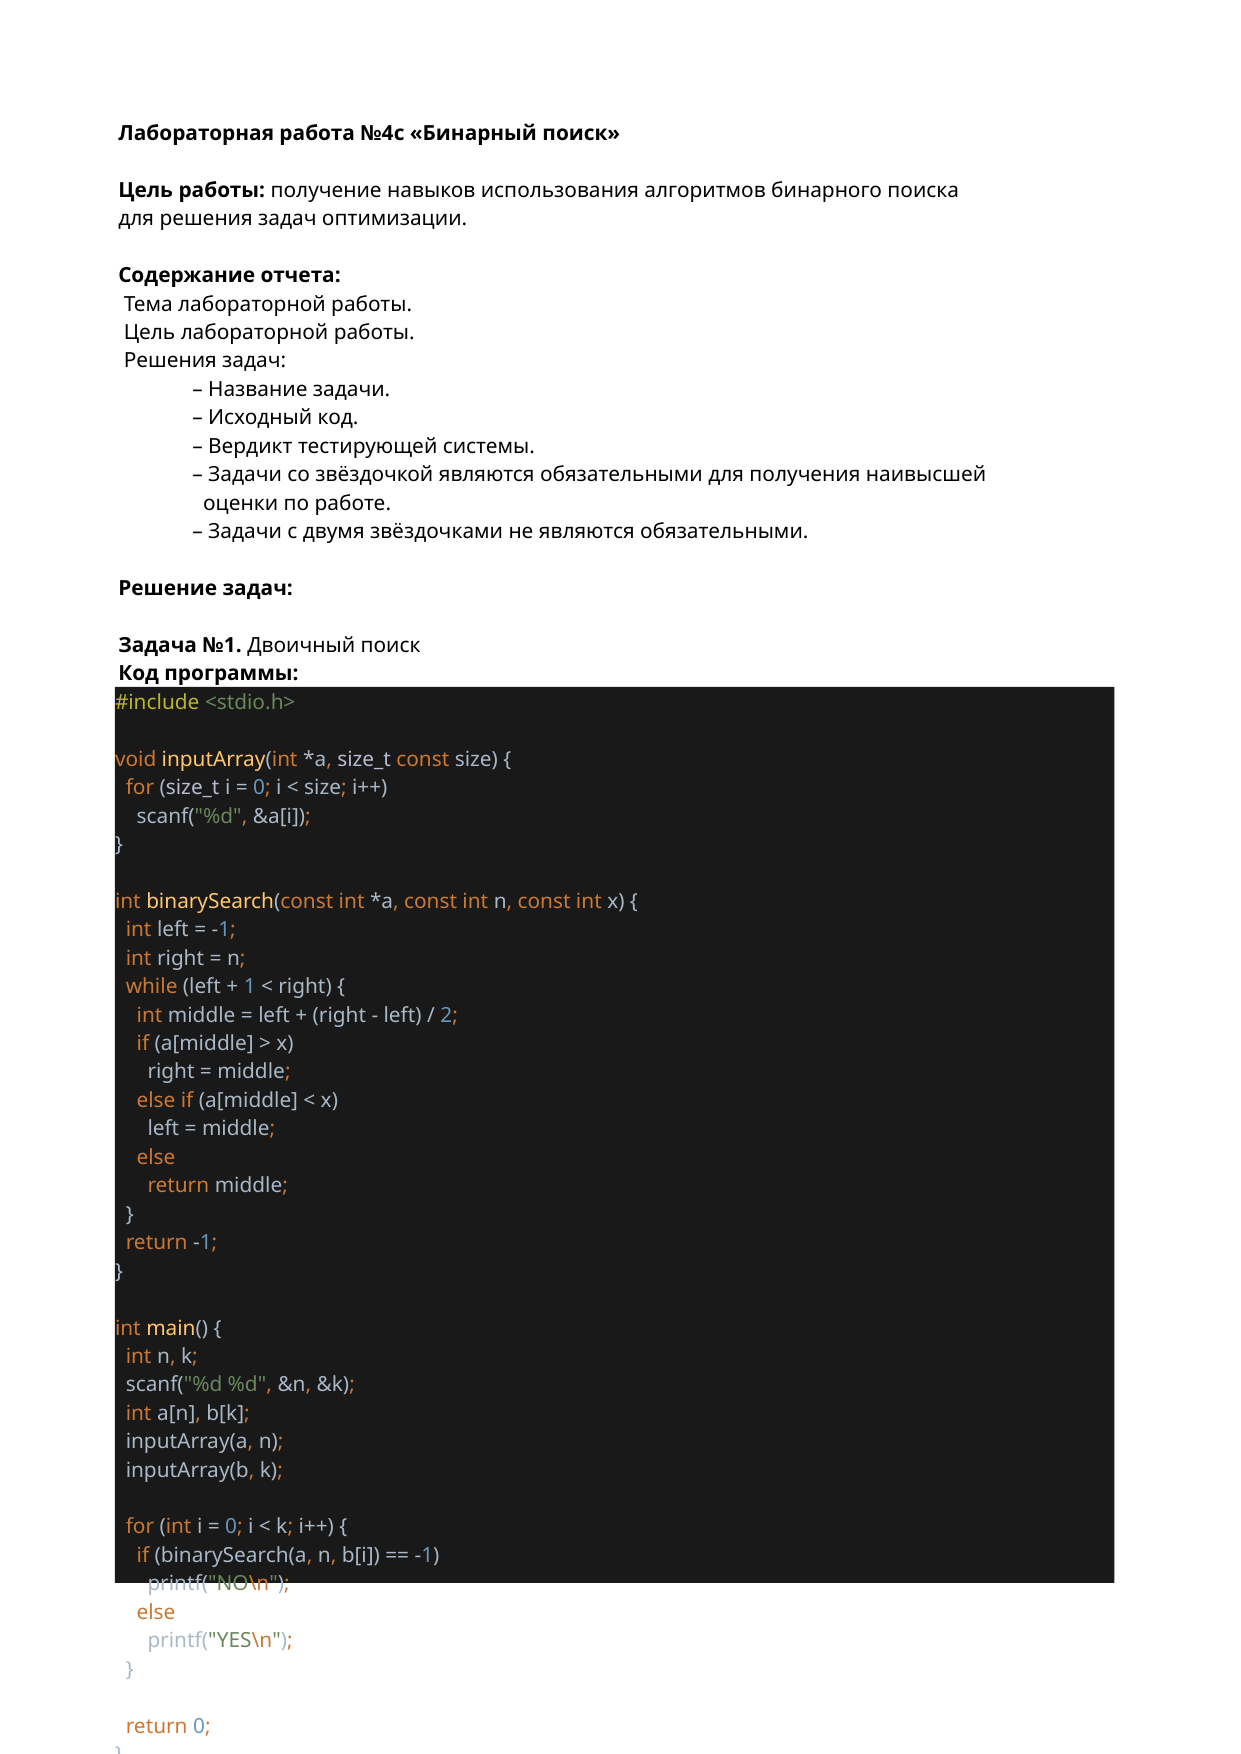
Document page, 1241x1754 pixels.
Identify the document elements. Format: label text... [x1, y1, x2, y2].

text оценки по работе. [118, 488, 1122, 516]
text Решение задач: [118, 573, 1122, 602]
text – Задачи со звёздочкой являются обязательными для получения наивысшей [118, 459, 1122, 488]
text Задача №1. Двоичный поиск [118, 630, 1122, 658]
text для решения задач оптимизации. [118, 203, 1122, 232]
text – Вердикт тестирующей системы. [118, 431, 1122, 459]
text Код программы: [118, 658, 1122, 687]
text  Тема лабораторной работы. [118, 289, 1122, 317]
text – Название задачи. [118, 374, 1122, 402]
text – Исходный код. [118, 402, 1122, 431]
text Цель работы: получение навыков использования алгоритмов бинарного поиска [118, 175, 1122, 203]
text Лабораторная работа №4c «Бинарный поиск» [118, 118, 1122, 147]
text  Решения задач: [118, 346, 1122, 374]
text – Задачи с двумя звёздочками не являются обязательными. [118, 516, 1122, 545]
text Содержание отчета: [118, 260, 1122, 289]
text  Цель лабораторной работы. [118, 317, 1122, 346]
